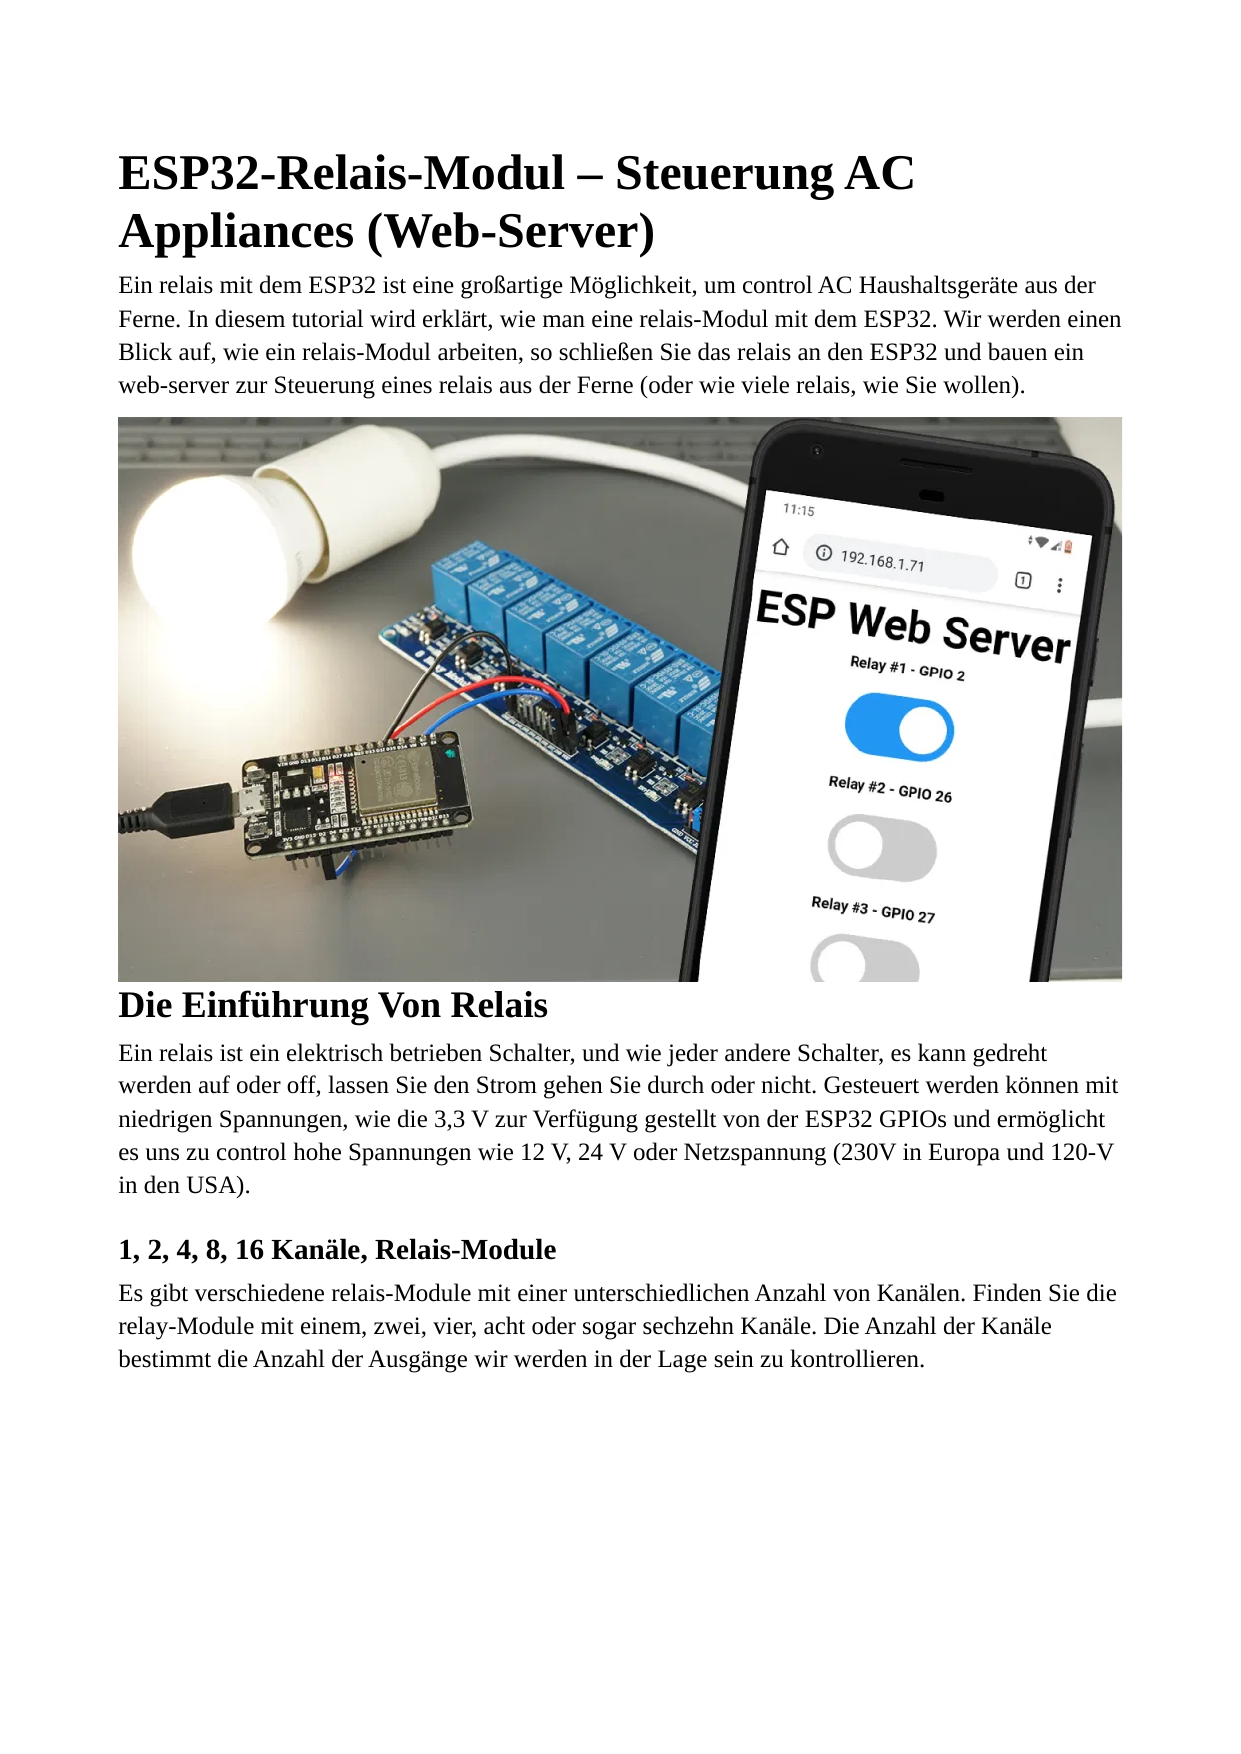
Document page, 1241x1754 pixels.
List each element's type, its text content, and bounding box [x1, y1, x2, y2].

text Ein relais ist ein elektrisch betrieben Schalter, und wie jeder andere Schalter, es kann gedreht werden auf oder off, lassen Sie den Strom gehen Sie durch oder nicht. Gesteuert werden können mit niedrigen Spannungen, wie die 3,3 V zur Verfügung gestellt von der ESP32 GPIOs und ermöglicht es uns zu control hohe Spannungen wie 12 V, 24 V oder Netzspannung (230V in Europa und 120-V in den USA). [118, 1038, 1122, 1198]
subtitle Die Einführung Von Relais [118, 982, 1122, 1025]
subtitle ESP32-Relais-Modul – Steuerung AC Appliances (Web-Server) [118, 143, 1122, 258]
text Ein relais mit dem ESP32 ist eine großartige Möglichkeit, um control AC Haushaltsgeräte aus der Ferne. In diesem tutorial wird erklärt, wie man eine relais-Modul mit dem ESP32. Wir werden einen Blick auf, wie ein relais-Modul arbeiten, so schließen Sie das relais an den ESP32 und bauen ein web-server zur Steuerung eines relais aus der Ferne (oder wie viele relais, wie Sie wollen). [118, 271, 1122, 398]
picture [118, 417, 1123, 982]
subtitle 1, 2, 4, 8, 16 Kanäle, Relais-Module [118, 1232, 1122, 1265]
text Es gibt verschiedene relais-Module mit einer unterschiedlichen Anzahl von Kanälen. Finden Sie die relay-Module mit einem, zwei, vier, acht oder sogar sechzehn Kanäle. Die Anzahl der Kanäle bestimmt die Anzahl der Ausgänge wir werden in der Lage sein zu kontrollieren. [118, 1278, 1122, 1373]
